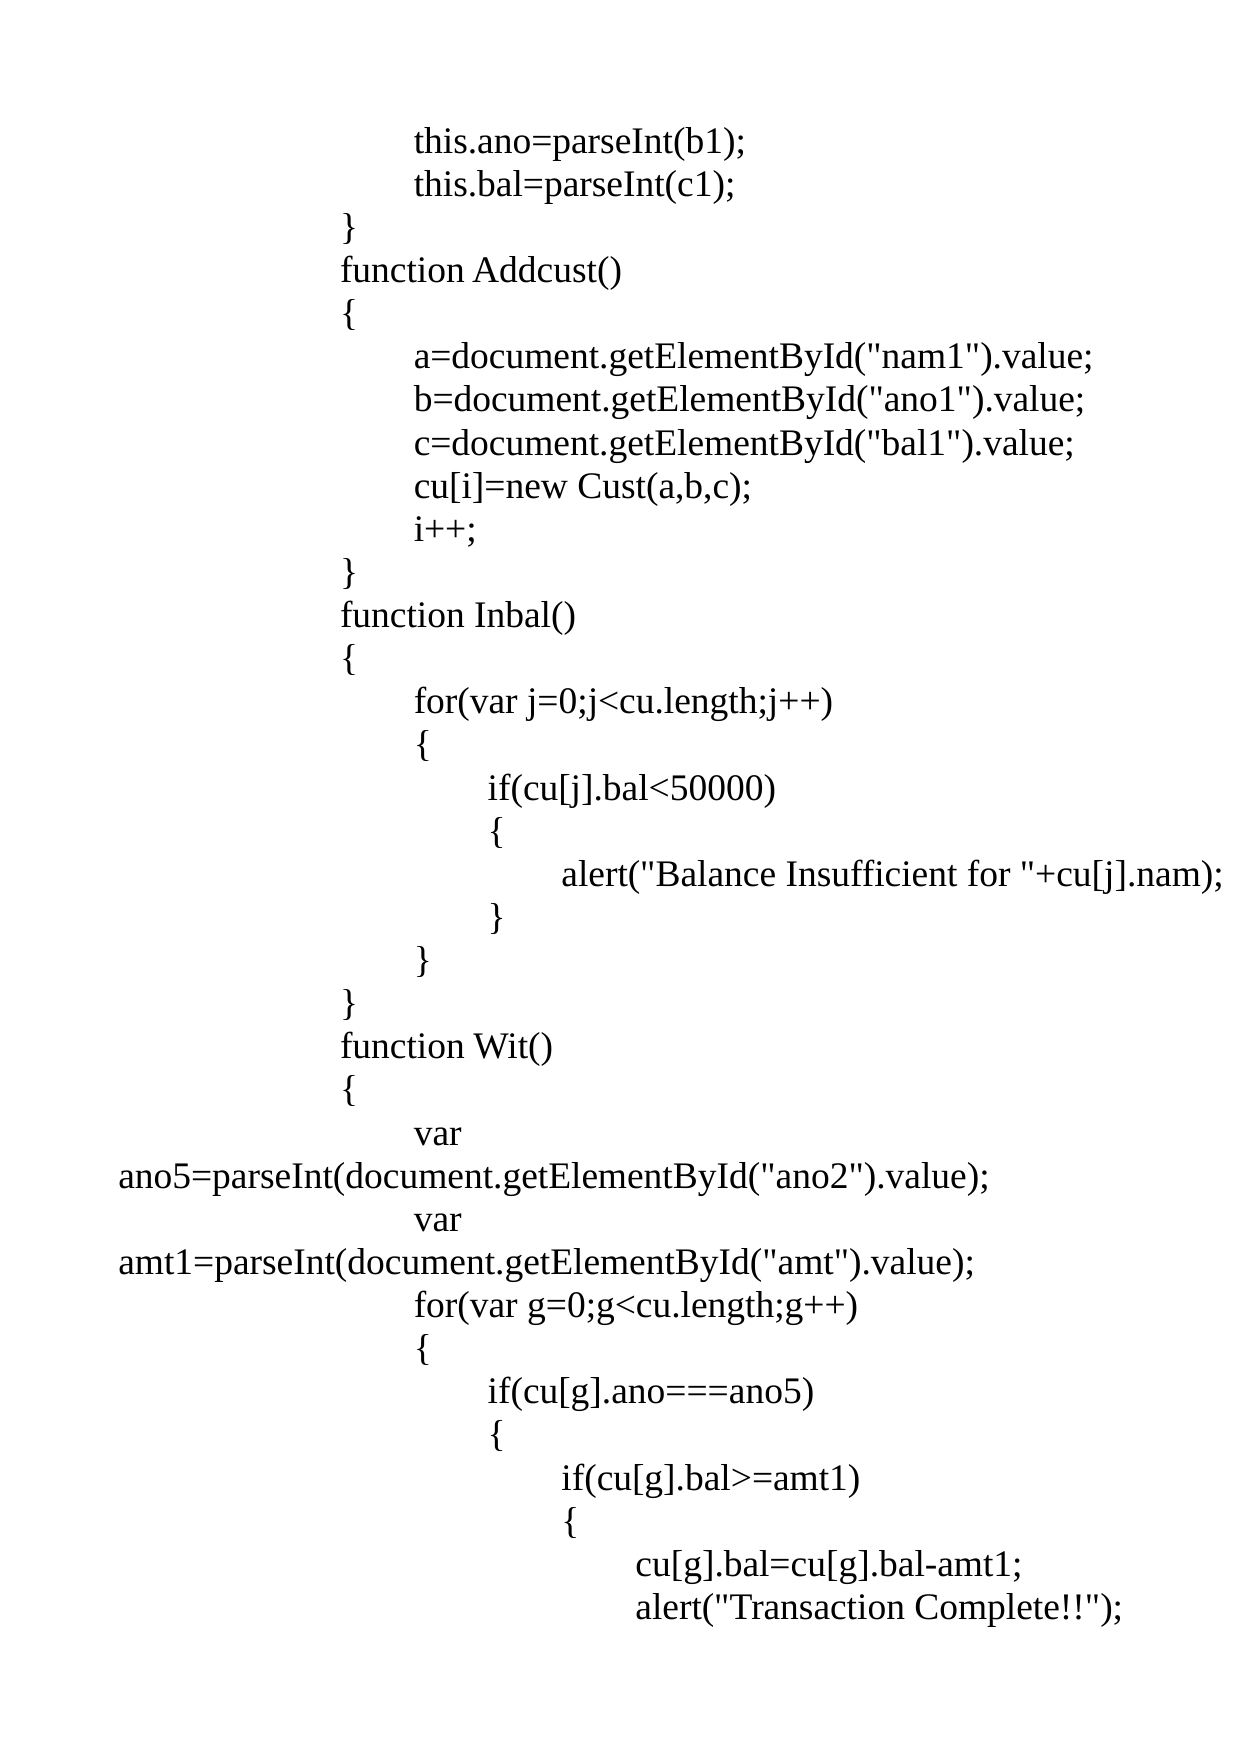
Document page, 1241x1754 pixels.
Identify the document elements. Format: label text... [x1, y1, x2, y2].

text { [118, 1412, 1240, 1455]
text alert("Transaction Complete!!"); [118, 1584, 1240, 1627]
text function Inbal() [118, 592, 1240, 636]
text { [118, 636, 1240, 679]
text i++; [118, 506, 1240, 549]
text if(cu[g].bal>=amt1) [118, 1455, 1240, 1498]
text var ano5=parseInt(document.getElementById("ano2").value); [118, 1110, 1240, 1196]
text { [118, 1067, 1240, 1110]
text { [118, 1326, 1240, 1369]
text this.bal=parseInt(c1); [118, 161, 1240, 204]
text } [118, 549, 1240, 592]
text } [118, 204, 1240, 247]
text { [118, 291, 1240, 334]
text this.ano=parseInt(b1); [118, 118, 1240, 161]
text b=document.getElementById("ano1").value; [118, 377, 1240, 420]
text if(cu[g].ano===ano5) [118, 1369, 1240, 1412]
text a=document.getElementById("nam1").value; [118, 334, 1240, 377]
text for(var g=0;g<cu.length;g++) [118, 1282, 1240, 1326]
text { [118, 722, 1240, 765]
text function Addcust() [118, 247, 1240, 291]
text function Wit() [118, 1024, 1240, 1067]
text var amt1=parseInt(document.getElementById("amt").value); [118, 1196, 1240, 1282]
text cu[g].bal=cu[g].bal-amt1; [118, 1541, 1240, 1584]
text if(cu[j].bal<50000) [118, 765, 1240, 808]
text for(var j=0;j<cu.length;j++) [118, 679, 1240, 722]
text { [118, 808, 1240, 851]
text } [118, 981, 1240, 1024]
text cu[i]=new Cust(a,b,c); [118, 463, 1240, 506]
text { [118, 1498, 1240, 1541]
text } [118, 894, 1240, 937]
text alert("Balance Insufficient for "+cu[j].nam); [118, 851, 1240, 894]
text } [118, 937, 1240, 981]
text c=document.getElementById("bal1").value; [118, 420, 1240, 463]
